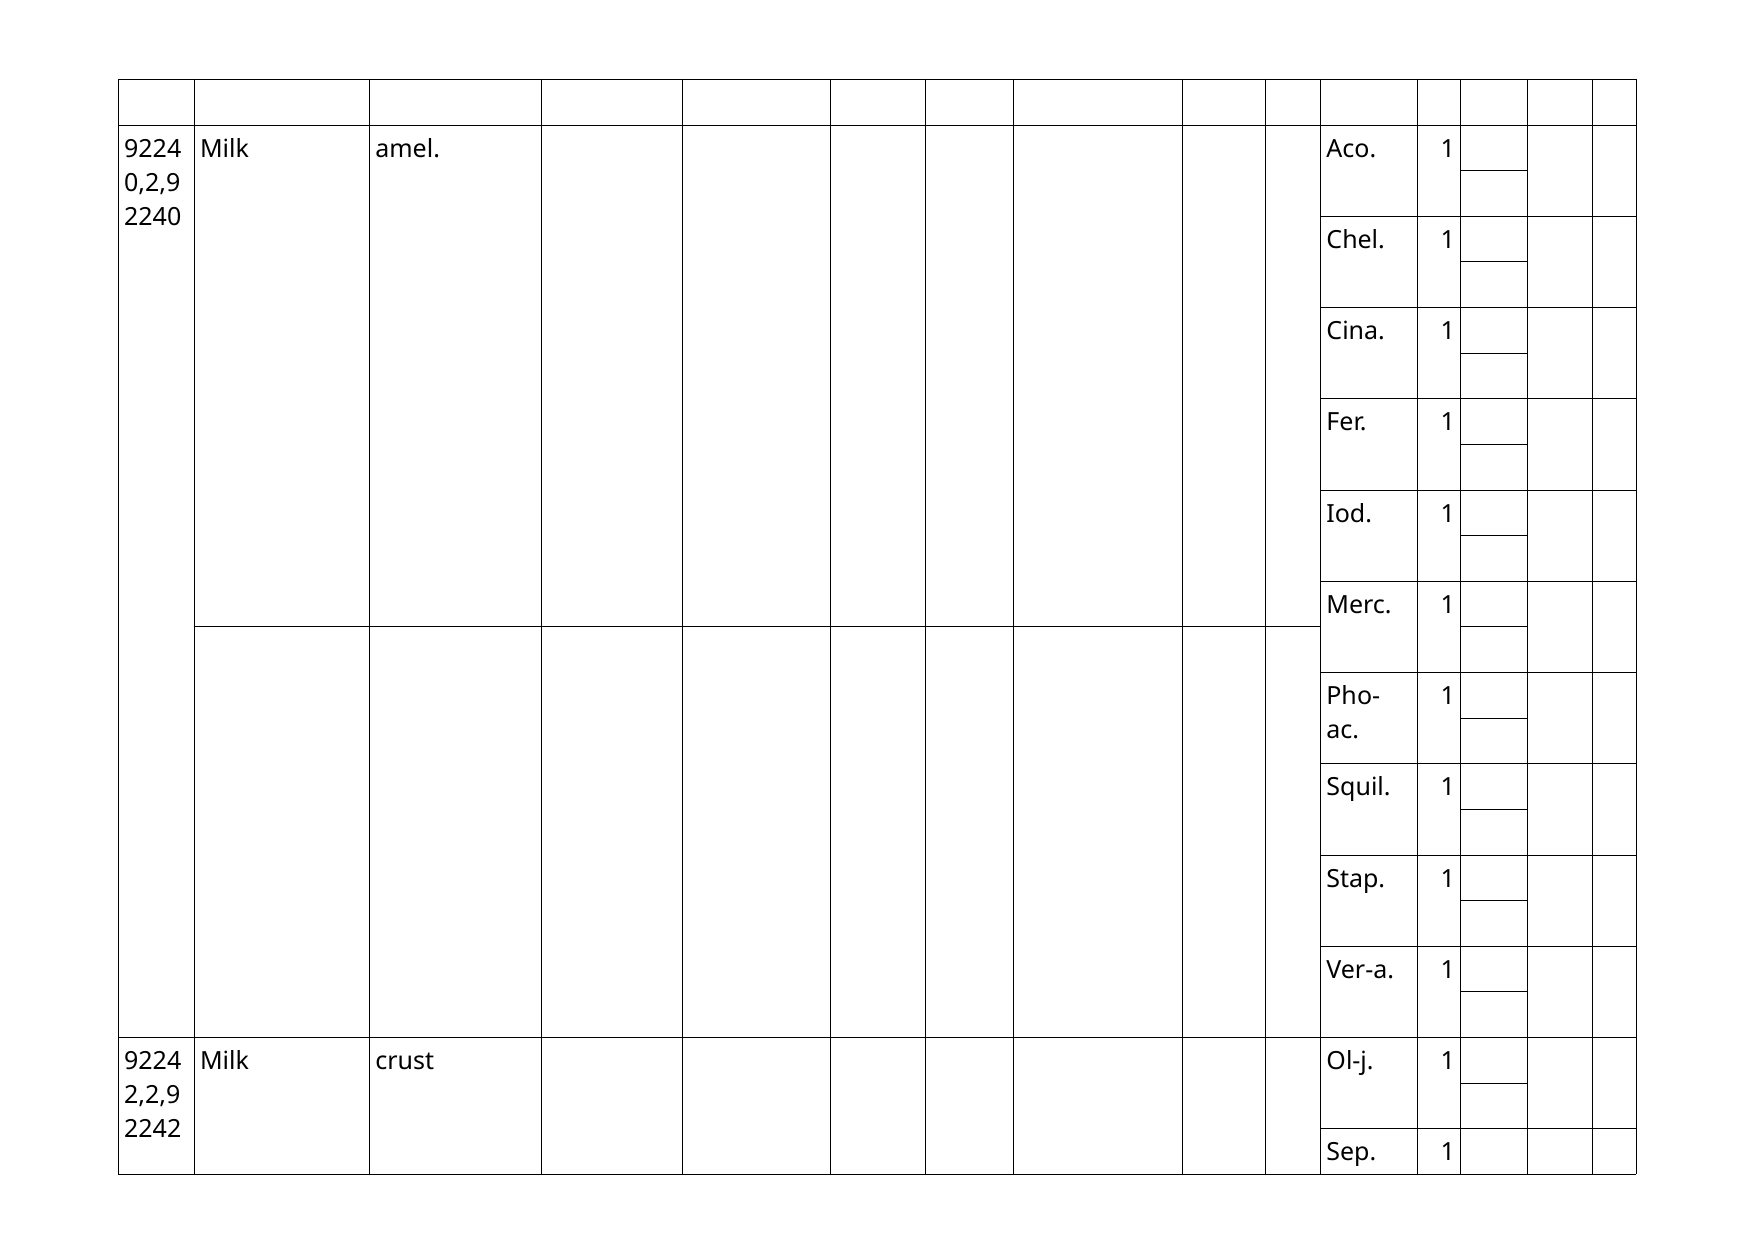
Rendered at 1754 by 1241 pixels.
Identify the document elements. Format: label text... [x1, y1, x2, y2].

table_cell [1461, 1038, 1527, 1083]
table_cell Cina. [1321, 308, 1417, 398]
table_cell [370, 627, 541, 1037]
table_cell [1461, 992, 1527, 1037]
table_cell Milk [195, 126, 369, 626]
table_cell [1461, 262, 1527, 307]
table_cell crust [370, 1038, 541, 1174]
table_cell [683, 80, 830, 124]
table_cell [683, 126, 830, 626]
table_cell Sep. [1321, 1129, 1417, 1174]
table_cell [1461, 126, 1527, 170]
table_cell [831, 80, 925, 124]
table_cell 1 [1418, 491, 1460, 581]
table_cell [195, 627, 369, 1037]
table_cell Merc. [1321, 582, 1417, 672]
table_cell Ver-a. [1321, 947, 1417, 1037]
table_cell [1528, 217, 1592, 307]
table_cell [1593, 217, 1636, 307]
table_cell [1461, 856, 1527, 900]
table_cell Chel. [1321, 217, 1417, 307]
table_cell [1461, 536, 1527, 581]
table_cell [683, 1038, 830, 1174]
table_cell [1528, 491, 1592, 581]
table_cell [1593, 764, 1636, 854]
table_cell [1183, 1038, 1265, 1174]
table_cell [1528, 399, 1592, 489]
table_cell [1014, 80, 1182, 124]
table_cell [1461, 399, 1527, 444]
table_cell 1 [1418, 399, 1460, 489]
table_cell 1 [1418, 1129, 1460, 1174]
table_cell [1461, 582, 1527, 626]
table_cell [1593, 1038, 1636, 1128]
table_cell [542, 627, 682, 1037]
table_cell [1528, 582, 1592, 672]
table_cell Aco. [1321, 126, 1417, 216]
table_cell [926, 80, 1013, 124]
table_cell Pho-ac. [1321, 673, 1417, 763]
table_cell 1 [1418, 764, 1460, 854]
table_cell Ol-j. [1321, 1038, 1417, 1128]
table_cell [683, 627, 830, 1037]
table_cell [1593, 491, 1636, 581]
table_cell [1528, 947, 1592, 1037]
table_cell [1461, 354, 1527, 398]
table_cell [1461, 627, 1527, 672]
table_cell [1461, 1084, 1527, 1128]
table_cell [1593, 80, 1636, 124]
table_cell Squil. [1321, 764, 1417, 854]
table_cell [1528, 764, 1592, 854]
table_cell [1528, 126, 1592, 216]
table_cell [370, 80, 541, 124]
table_cell [1014, 627, 1182, 1037]
table_cell [1183, 126, 1265, 626]
table_cell [1461, 719, 1527, 763]
table_cell [1266, 126, 1320, 626]
table_cell [1528, 80, 1592, 124]
table_cell [1461, 901, 1527, 946]
table_cell 1 [1418, 582, 1460, 672]
table_cell [1461, 947, 1527, 991]
table_cell amel. [370, 126, 541, 626]
table_cell [1461, 673, 1527, 718]
table_cell [831, 627, 925, 1037]
table_cell [1266, 80, 1320, 124]
table_cell [1266, 1038, 1320, 1174]
table_cell [926, 126, 1013, 626]
table_cell [1528, 308, 1592, 398]
table_cell [1461, 764, 1527, 809]
table_cell [542, 126, 682, 626]
table_cell 92242,2,92242 [119, 1038, 194, 1174]
table_cell 1 [1418, 856, 1460, 946]
table_cell Milk [195, 1038, 369, 1174]
table_cell [1528, 673, 1592, 763]
table_cell [1461, 171, 1527, 216]
table_cell [1461, 308, 1527, 353]
table_cell 1 [1418, 673, 1460, 763]
table_cell [542, 1038, 682, 1174]
table_cell 1 [1418, 308, 1460, 398]
table_cell [1593, 673, 1636, 763]
table_cell [1461, 80, 1527, 124]
table_cell [1528, 1129, 1592, 1174]
table_cell [1593, 126, 1636, 216]
table_cell [1593, 947, 1636, 1037]
table_cell [1461, 217, 1527, 261]
table_cell [1593, 308, 1636, 398]
table_cell 1 [1418, 126, 1460, 216]
table_cell [1593, 399, 1636, 489]
table_cell [195, 80, 369, 124]
table_cell [1183, 627, 1265, 1037]
table_cell [542, 80, 682, 124]
table_cell [926, 627, 1013, 1037]
table_cell Iod. [1321, 491, 1417, 581]
table_cell [1014, 1038, 1182, 1174]
table_cell [1266, 627, 1320, 1037]
table_cell [119, 80, 194, 124]
table_cell [1593, 856, 1636, 946]
table_cell Stap. [1321, 856, 1417, 946]
table_cell Fer. [1321, 399, 1417, 489]
table_cell 1 [1418, 947, 1460, 1037]
table_cell [1593, 582, 1636, 672]
table_cell [1461, 810, 1527, 854]
table_cell [1183, 80, 1265, 124]
table_cell [926, 1038, 1013, 1174]
table_cell [1461, 491, 1527, 535]
table_cell [1461, 445, 1527, 489]
table_cell [1593, 1129, 1636, 1174]
table_cell [1321, 80, 1417, 124]
table_cell 1 [1418, 1038, 1460, 1128]
table_cell 1 [1418, 217, 1460, 307]
table_cell 92240,2,92240 [119, 126, 194, 1037]
table_cell [1528, 856, 1592, 946]
table_cell [1461, 1129, 1527, 1174]
table_cell [1014, 126, 1182, 626]
table_cell [1418, 80, 1460, 124]
table_cell [1528, 1038, 1592, 1128]
table_cell [831, 1038, 925, 1174]
table_cell [831, 126, 925, 626]
